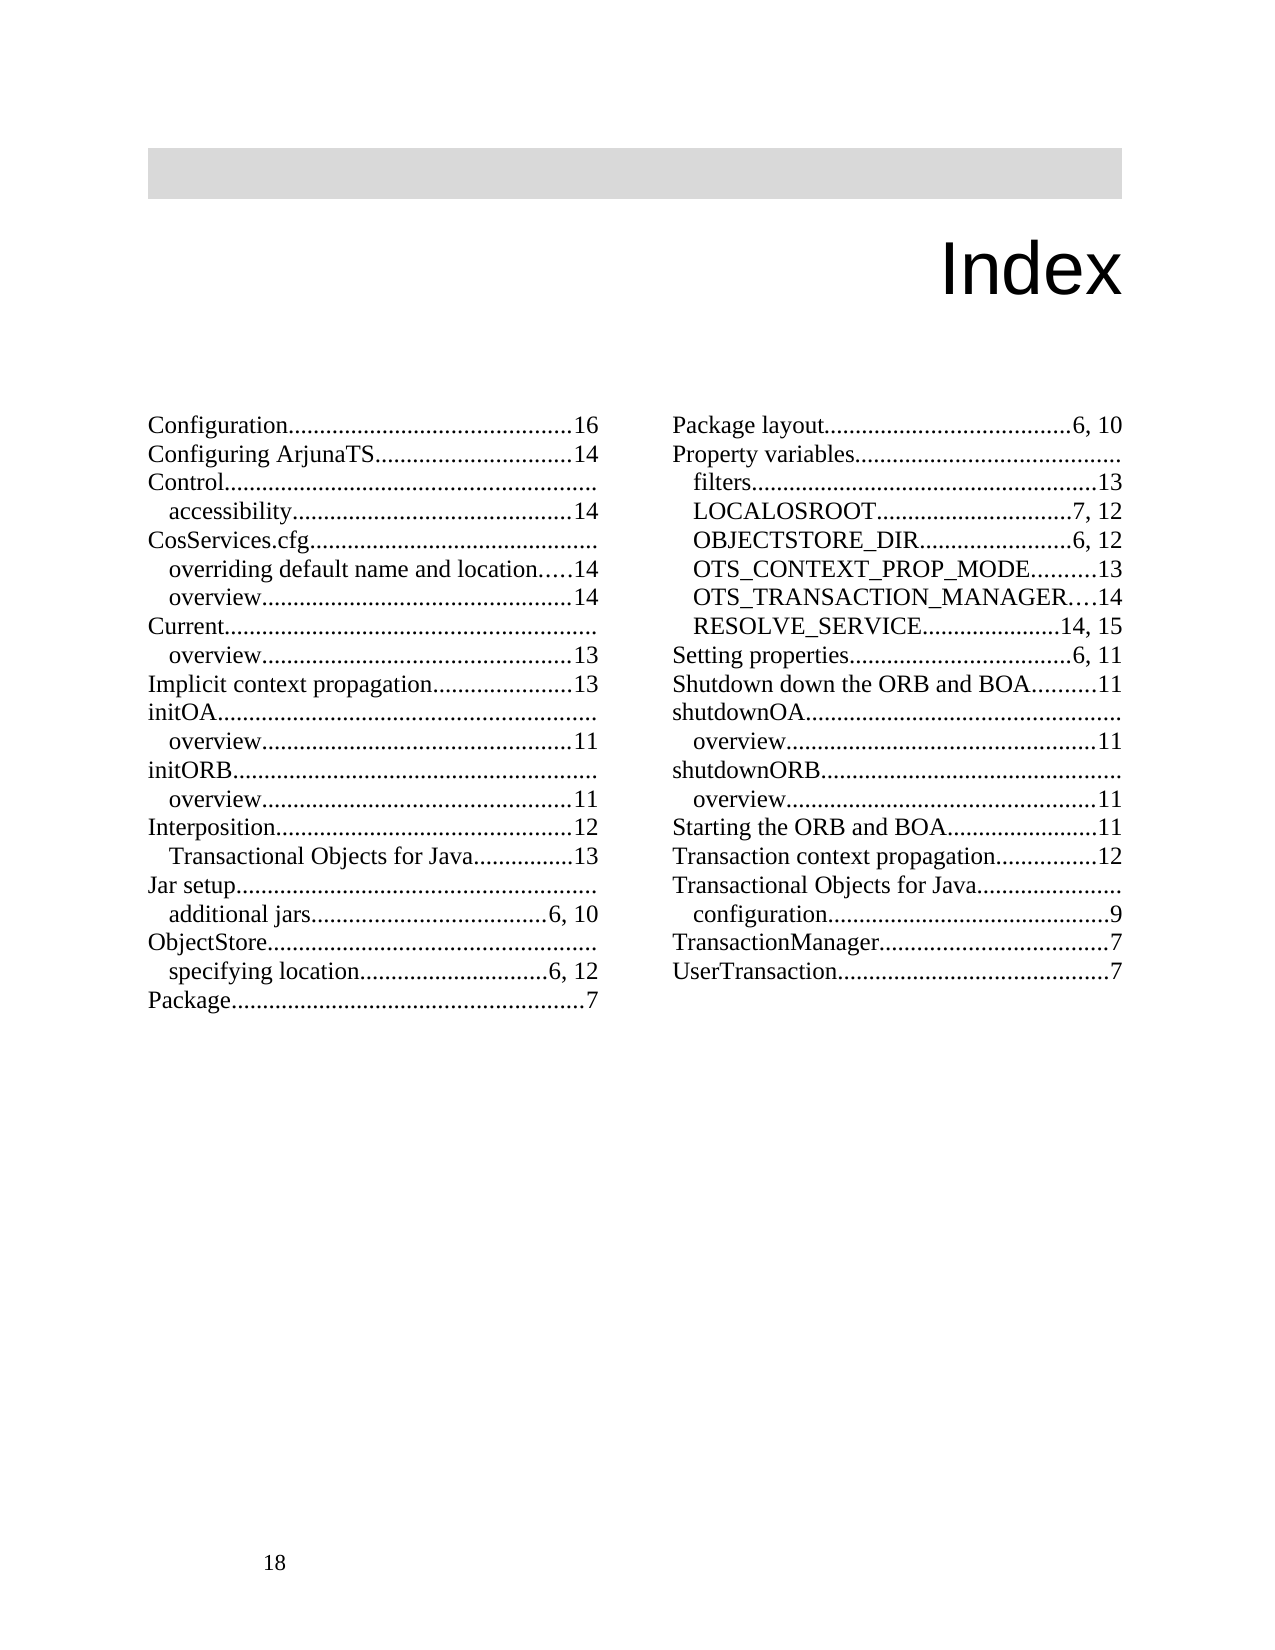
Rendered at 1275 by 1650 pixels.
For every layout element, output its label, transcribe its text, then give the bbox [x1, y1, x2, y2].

text TransactionManager 7 [672, 927, 1122, 956]
text OBJECTSTORE_DIR 6, 12 [693, 525, 1122, 554]
text Property variables [672, 439, 1122, 467]
text Transactional Objects for Java [672, 870, 1122, 899]
text OTS_CONTEXT_PROP_MODE 13 [693, 554, 1122, 582]
text shutdownORB [672, 755, 1122, 784]
text configuration 9 [693, 899, 1122, 927]
text Setting properties 6, 11 [672, 640, 1122, 669]
text OTS_TRANSACTION_MANAGER 14 [693, 582, 1122, 611]
text CosServices.cfg [148, 525, 598, 554]
text filters 13 [693, 467, 1122, 496]
text RESOLVE_SERVICE 14, 15 [693, 611, 1122, 640]
text accessibility 14 [168, 496, 598, 525]
text Jar setup [148, 870, 598, 899]
text UserTransaction 7 [672, 956, 1122, 985]
text Configuration 16 [148, 410, 598, 439]
text overview 11 [693, 726, 1122, 755]
text overview 13 [168, 640, 598, 669]
text Configuring ArjunaTS 14 [148, 439, 598, 467]
text Transactional Objects for Java 13 [168, 841, 598, 870]
text initORB [148, 755, 598, 784]
text overview 14 [168, 582, 598, 611]
text Current [148, 611, 598, 640]
text Implicit context propagation 13 [148, 669, 598, 697]
text Shutdown down the ORB and BOA 11 [672, 669, 1122, 697]
text Starting the ORB and BOA 11 [672, 812, 1122, 841]
text LOCALOSROOT 7, 12 [693, 496, 1122, 525]
text additional jars 6, 10 [168, 899, 598, 927]
text Transaction context propagation 12 [672, 841, 1122, 870]
text shutdownOA [672, 697, 1122, 726]
text Control [148, 467, 598, 496]
text ObjectStore [148, 927, 598, 956]
title Index [263, 224, 1122, 310]
text specifying location 6, 12 [168, 956, 598, 985]
text overriding default name and location 14 [168, 554, 598, 582]
text overview 11 [168, 784, 598, 812]
text overview 11 [693, 784, 1122, 812]
text Package 7 [148, 985, 598, 1014]
text initOA [148, 697, 598, 726]
text Package layout 6, 10 [672, 410, 1122, 439]
text overview 11 [168, 726, 598, 755]
text Interposition 12 [148, 812, 598, 841]
